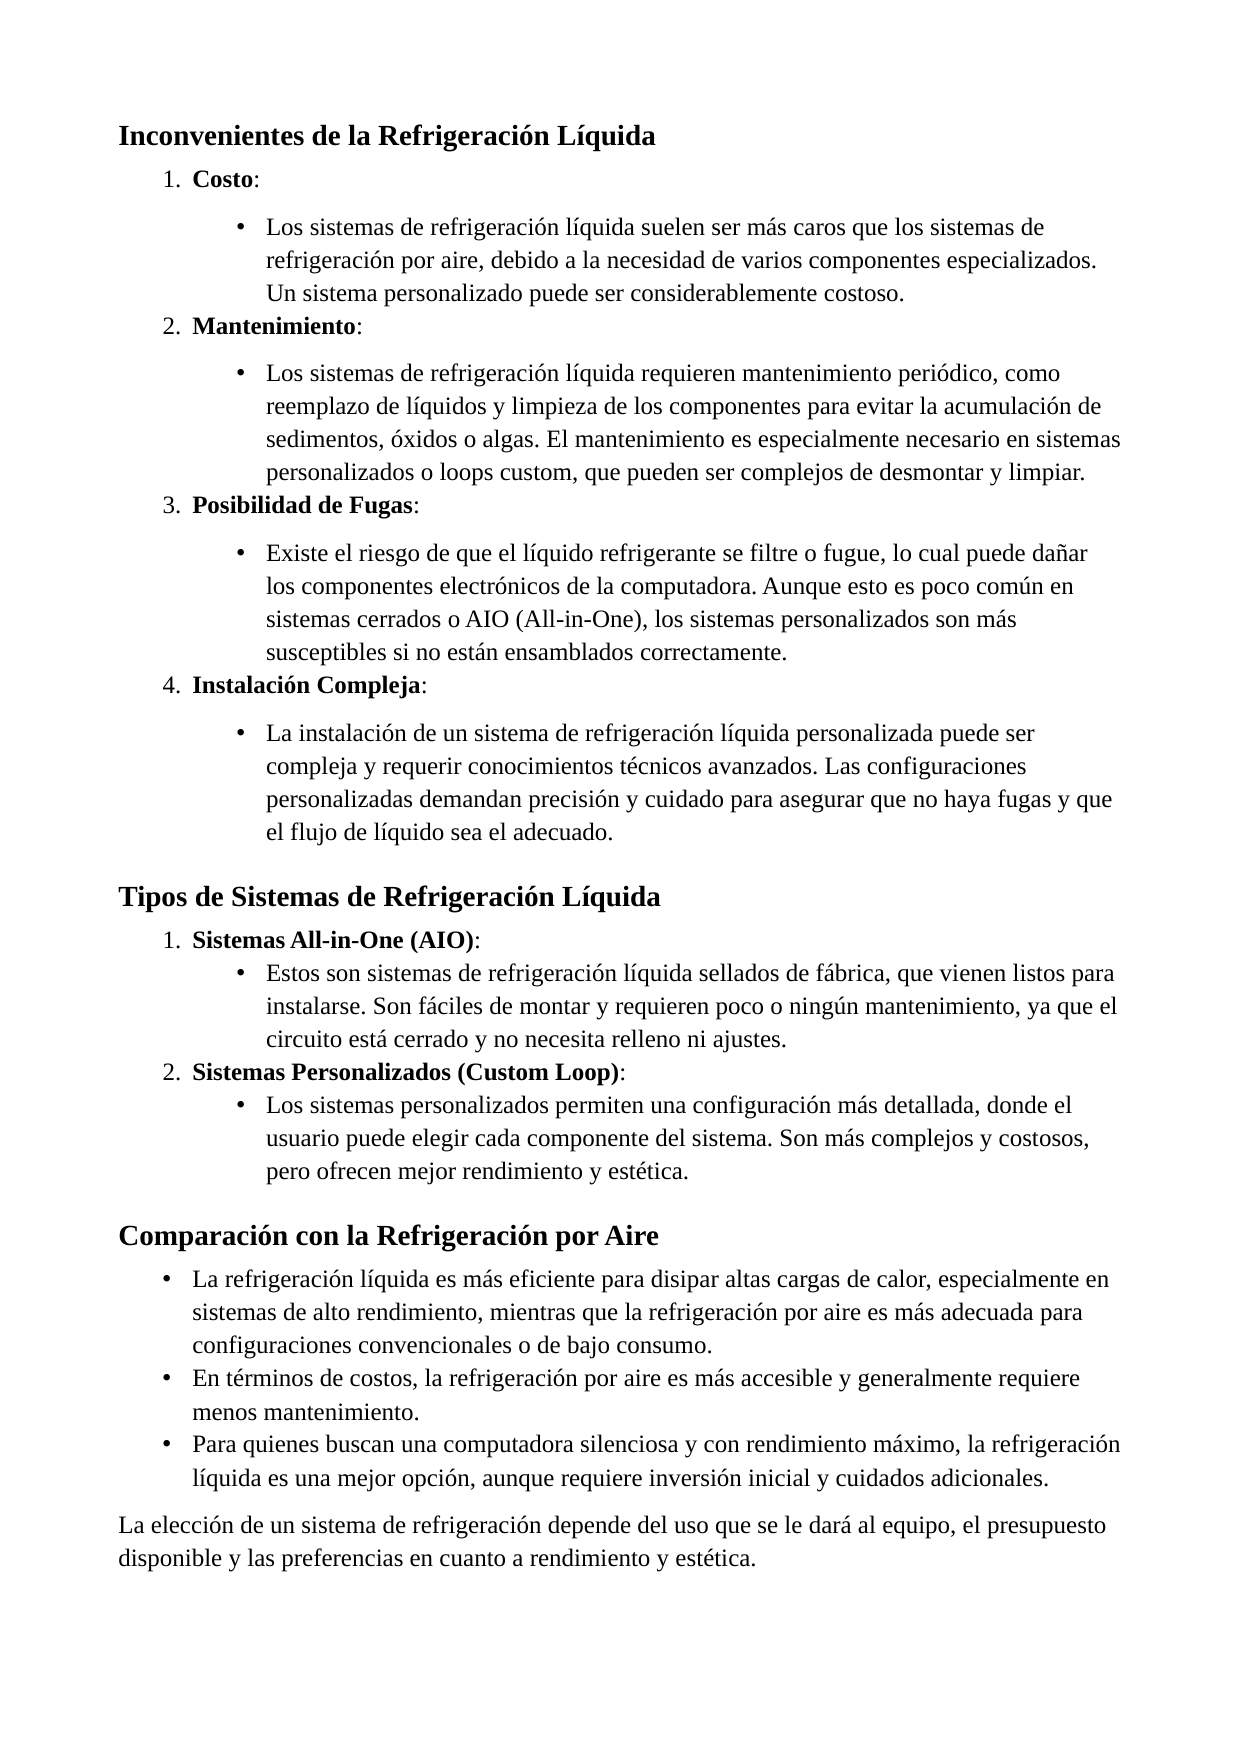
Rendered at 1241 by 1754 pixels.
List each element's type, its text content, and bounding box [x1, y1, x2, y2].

list Existe el riesgo de que el líquido refrigerante se filtre o fugue, lo cual puede dañar los componentes electrónicos de la computadora. Aunque esto es poco común en sistemas cerrados o AIO (All-in-One), los sistemas personalizados son más susceptibles si no están ensamblados correctamente. [236, 538, 1122, 666]
list Posibilidad de Fugas: [162, 491, 1122, 519]
list Los sistemas de refrigeración líquida suelen ser más caros que los sistemas de refrigeración por aire, debido a la necesidad de varios componentes especializados. Un sistema personalizado puede ser considerablemente costoso. [236, 212, 1122, 307]
list Los sistemas personalizados permiten una configuración más detallada, donde el usuario puede elegir cada componente del sistema. Son más complejos y costosos, pero ofrecen mejor rendimiento y estética. [236, 1090, 1122, 1185]
list Sistemas All-in-One (AIO): [162, 925, 1122, 954]
list En términos de costos, la refrigeración por aire es más accesible y generalmente requiere menos mantenimiento. [162, 1363, 1122, 1425]
list Costo: [162, 164, 1122, 193]
list Instalación Compleja: [162, 670, 1122, 699]
list Sistemas Personalizados (Custom Loop): [162, 1057, 1122, 1086]
list Mantenimiento: [162, 311, 1122, 339]
list La refrigeración líquida es más eficiente para disipar altas cargas de calor, especialmente en sistemas de alto rendimiento, mientras que la refrigeración por aire es más adecuada para configuraciones convencionales o de bajo consumo. [162, 1264, 1122, 1359]
text La elección de un sistema de refrigeración depende del uso que se le dará al equipo, el presupuesto disponible y las preferencias en cuanto a rendimiento y estética. [118, 1510, 1122, 1572]
subtitle Tipos de Sistemas de Refrigeración Líquida [118, 879, 1122, 913]
list Los sistemas de refrigeración líquida requieren mantenimiento periódico, como reemplazo de líquidos y limpieza de los componentes para evitar la acumulación de sedimentos, óxidos o algas. El mantenimiento es especialmente necesario en sistemas personalizados o loops custom, que pueden ser complejos de desmontar y limpiar. [236, 358, 1122, 486]
list La instalación de un sistema de refrigeración líquida personalizada puede ser compleja y requerir conocimientos técnicos avanzados. Las configuraciones personalizadas demandan precisión y cuidado para asegurar que no haya fugas y que el flujo de líquido sea el adecuado. [236, 718, 1122, 846]
list Para quienes buscan una computadora silenciosa y con rendimiento máximo, la refrigeración líquida es una mejor opción, aunque requiere inversión inicial y cuidados adicionales. [162, 1429, 1122, 1491]
list Estos son sistemas de refrigeración líquida sellados de fábrica, que vienen listos para instalarse. Son fáciles de montar y requieren poco o ningún mantenimiento, ya que el circuito está cerrado y no necesita relleno ni ajustes. [236, 958, 1122, 1053]
subtitle Inconvenientes de la Refrigeración Líquida [118, 118, 1122, 152]
subtitle Comparación con la Refrigeración por Aire [118, 1218, 1122, 1252]
